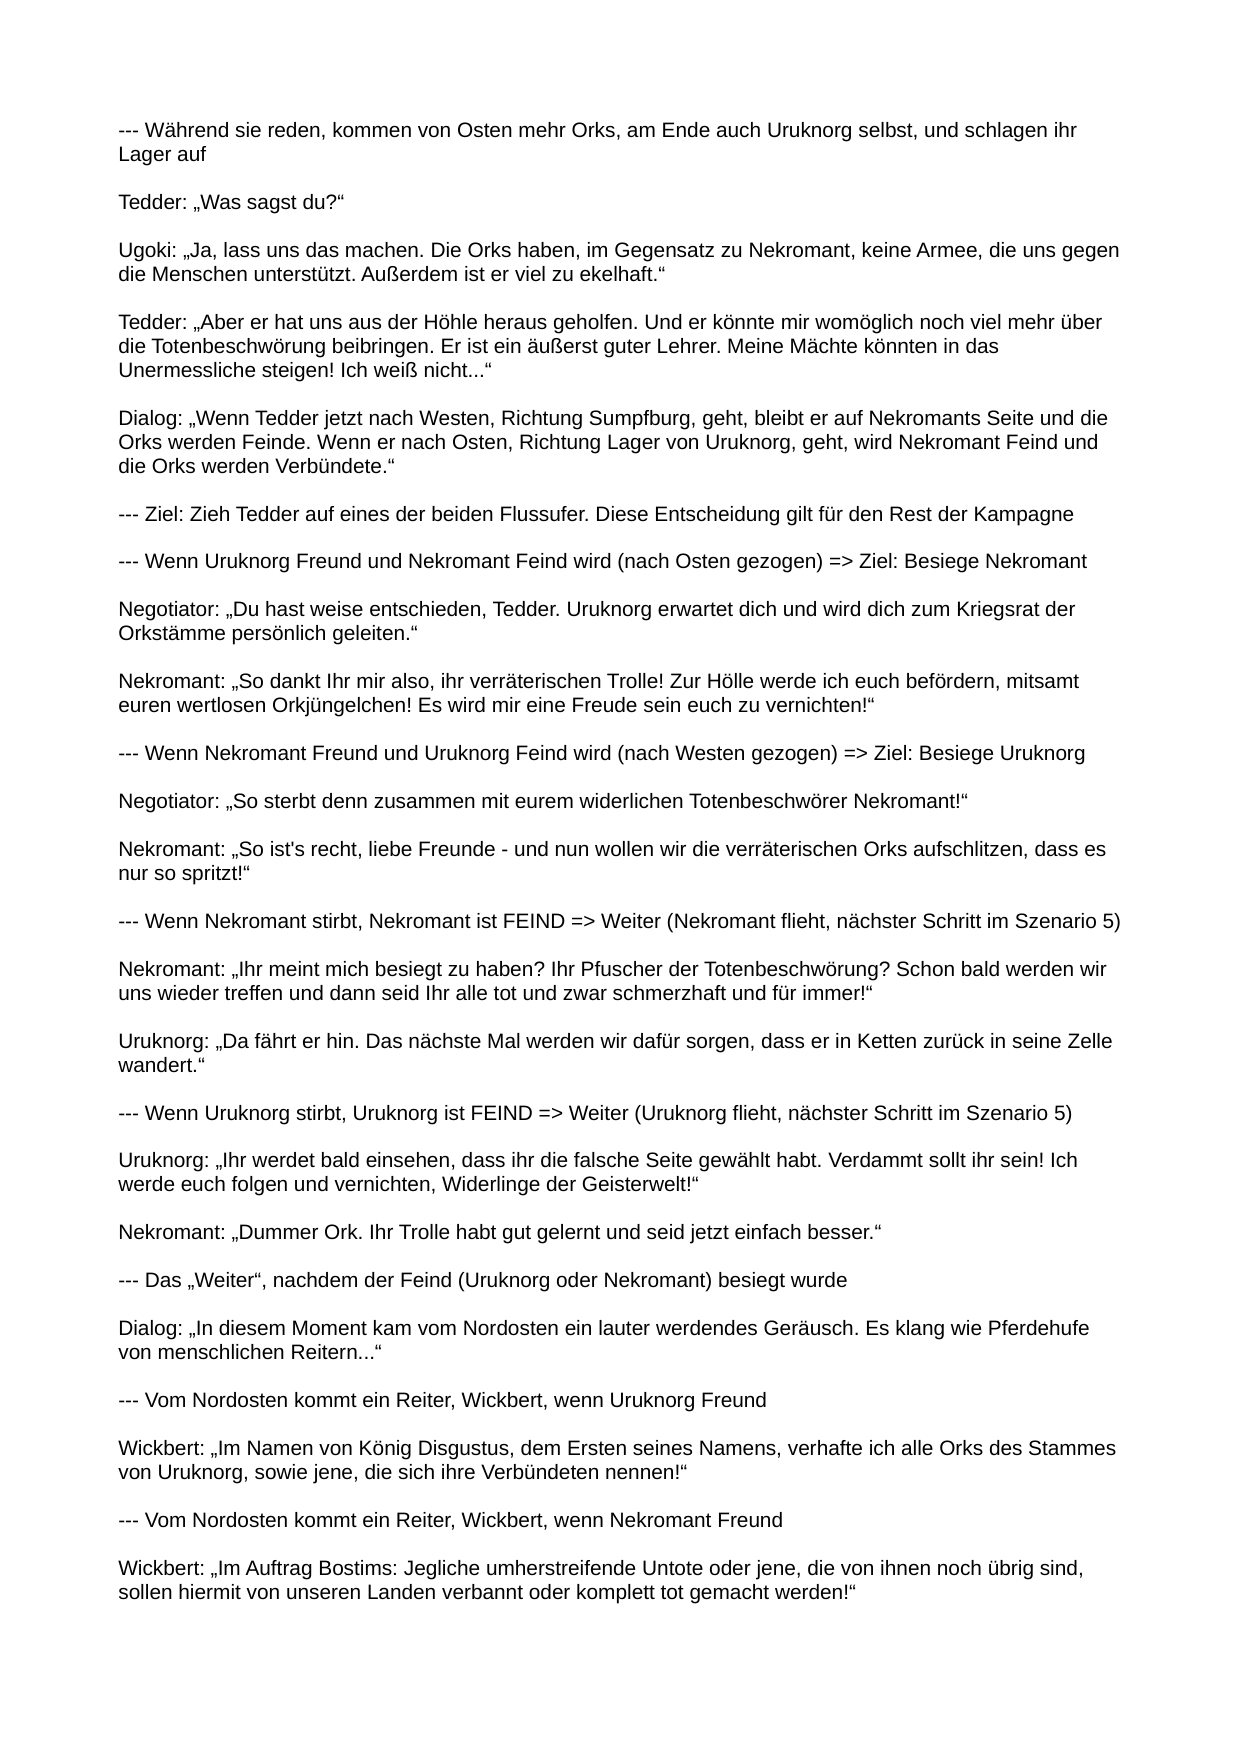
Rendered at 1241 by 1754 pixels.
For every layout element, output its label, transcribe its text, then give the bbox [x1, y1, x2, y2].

text Negotiator: „Du hast weise entschieden, Tedder. Uruknorg erwartet dich und wird dich zum Kriegsrat der Orkstämme persönlich geleiten.“ [118, 597, 1122, 645]
text Tedder: „Was sagst du?“ [118, 190, 1122, 214]
text Nekromant: „So dankt Ihr mir also, ihr verräterischen Trolle! Zur Hölle werde ich euch befördern, mitsamt euren wertlosen Orkjüngelchen! Es wird mir eine Freude sein euch zu vernichten!“ [118, 669, 1122, 717]
text --- Wenn Nekromant Freund und Uruknorg Feind wird (nach Westen gezogen) => Ziel: Besiege Uruknorg [118, 741, 1122, 765]
text --- Ziel: Zieh Tedder auf eines der beiden Flussufer. Diese Entscheidung gilt für den Rest der Kampagne [118, 501, 1122, 525]
text Ugoki: „Ja, lass uns das machen. Die Orks haben, im Gegensatz zu Nekromant, keine Armee, die uns gegen die Menschen unterstützt. Außerdem ist er viel zu ekelhaft.“ [118, 238, 1122, 286]
text --- Vom Nordosten kommt ein Reiter, Wickbert, wenn Uruknorg Freund [118, 1388, 1122, 1412]
text --- Wenn Uruknorg Freund und Nekromant Feind wird (nach Osten gezogen) => Ziel: Besiege Nekromant [118, 549, 1122, 573]
text Wickbert: „Im Auftrag Bostims: Jegliche umherstreifende Untote oder jene, die von ihnen noch übrig sind, sollen hiermit von unseren Landen verbannt oder komplett tot gemacht werden!“ [118, 1556, 1122, 1603]
text Nekromant: „So ist's recht, liebe Freunde - und nun wollen wir die verräterischen Orks aufschlitzen, dass es nur so spritzt!“ [118, 837, 1122, 885]
text Dialog: „Wenn Tedder jetzt nach Westen, Richtung Sumpfburg, geht, bleibt er auf Nekromants Seite und die Orks werden Feinde. Wenn er nach Osten, Richtung Lager von Uruknorg, geht, wird Nekromant Feind und die Orks werden Verbündete.“ [118, 406, 1122, 477]
text Wickbert: „Im Namen von König Disgustus, dem Ersten seines Namens, verhafte ich alle Orks des Stammes von Uruknorg, sowie jene, die sich ihre Verbündeten nennen!“ [118, 1436, 1122, 1484]
text --- Wenn Nekromant stirbt, Nekromant ist FEIND => Weiter (Nekromant flieht, nächster Schritt im Szenario 5) [118, 909, 1122, 933]
text Dialog: „In diesem Moment kam vom Nordosten ein lauter werdendes Geräusch. Es klang wie Pferdehufe von menschlichen Reitern...“ [118, 1316, 1122, 1364]
text --- Während sie reden, kommen von Osten mehr Orks, am Ende auch Uruknorg selbst, und schlagen ihr Lager auf [118, 118, 1122, 166]
text Uruknorg: „Ihr werdet bald einsehen, dass ihr die falsche Seite gewählt habt. Verdammt sollt ihr sein! Ich werde euch folgen und vernichten, Widerlinge der Geisterwelt!“ [118, 1148, 1122, 1196]
text Uruknorg: „Da fährt er hin. Das nächste Mal werden wir dafür sorgen, dass er in Ketten zurück in seine Zelle wandert.“ [118, 1028, 1122, 1076]
text --- Das „Weiter“, nachdem der Feind (Uruknorg oder Nekromant) besiegt wurde [118, 1268, 1122, 1292]
text --- Wenn Uruknorg stirbt, Uruknorg ist FEIND => Weiter (Uruknorg flieht, nächster Schritt im Szenario 5) [118, 1100, 1122, 1124]
text Nekromant: „Ihr meint mich besiegt zu haben? Ihr Pfuscher der Totenbeschwörung? Schon bald werden wir uns wieder treffen und dann seid Ihr alle tot und zwar schmerzhaft und für immer!“ [118, 957, 1122, 1004]
text Nekromant: „Dummer Ork. Ihr Trolle habt gut gelernt und seid jetzt einfach besser.“ [118, 1220, 1122, 1244]
text Tedder: „Aber er hat uns aus der Höhle heraus geholfen. Und er könnte mir womöglich noch viel mehr über die Totenbeschwörung beibringen. Er ist ein äußerst guter Lehrer. Meine Mächte könnten in das Unermessliche steigen! Ich weiß nicht...“ [118, 310, 1122, 382]
text --- Vom Nordosten kommt ein Reiter, Wickbert, wenn Nekromant Freund [118, 1508, 1122, 1532]
text Negotiator: „So sterbt denn zusammen mit eurem widerlichen Totenbeschwörer Nekromant!“ [118, 789, 1122, 813]
